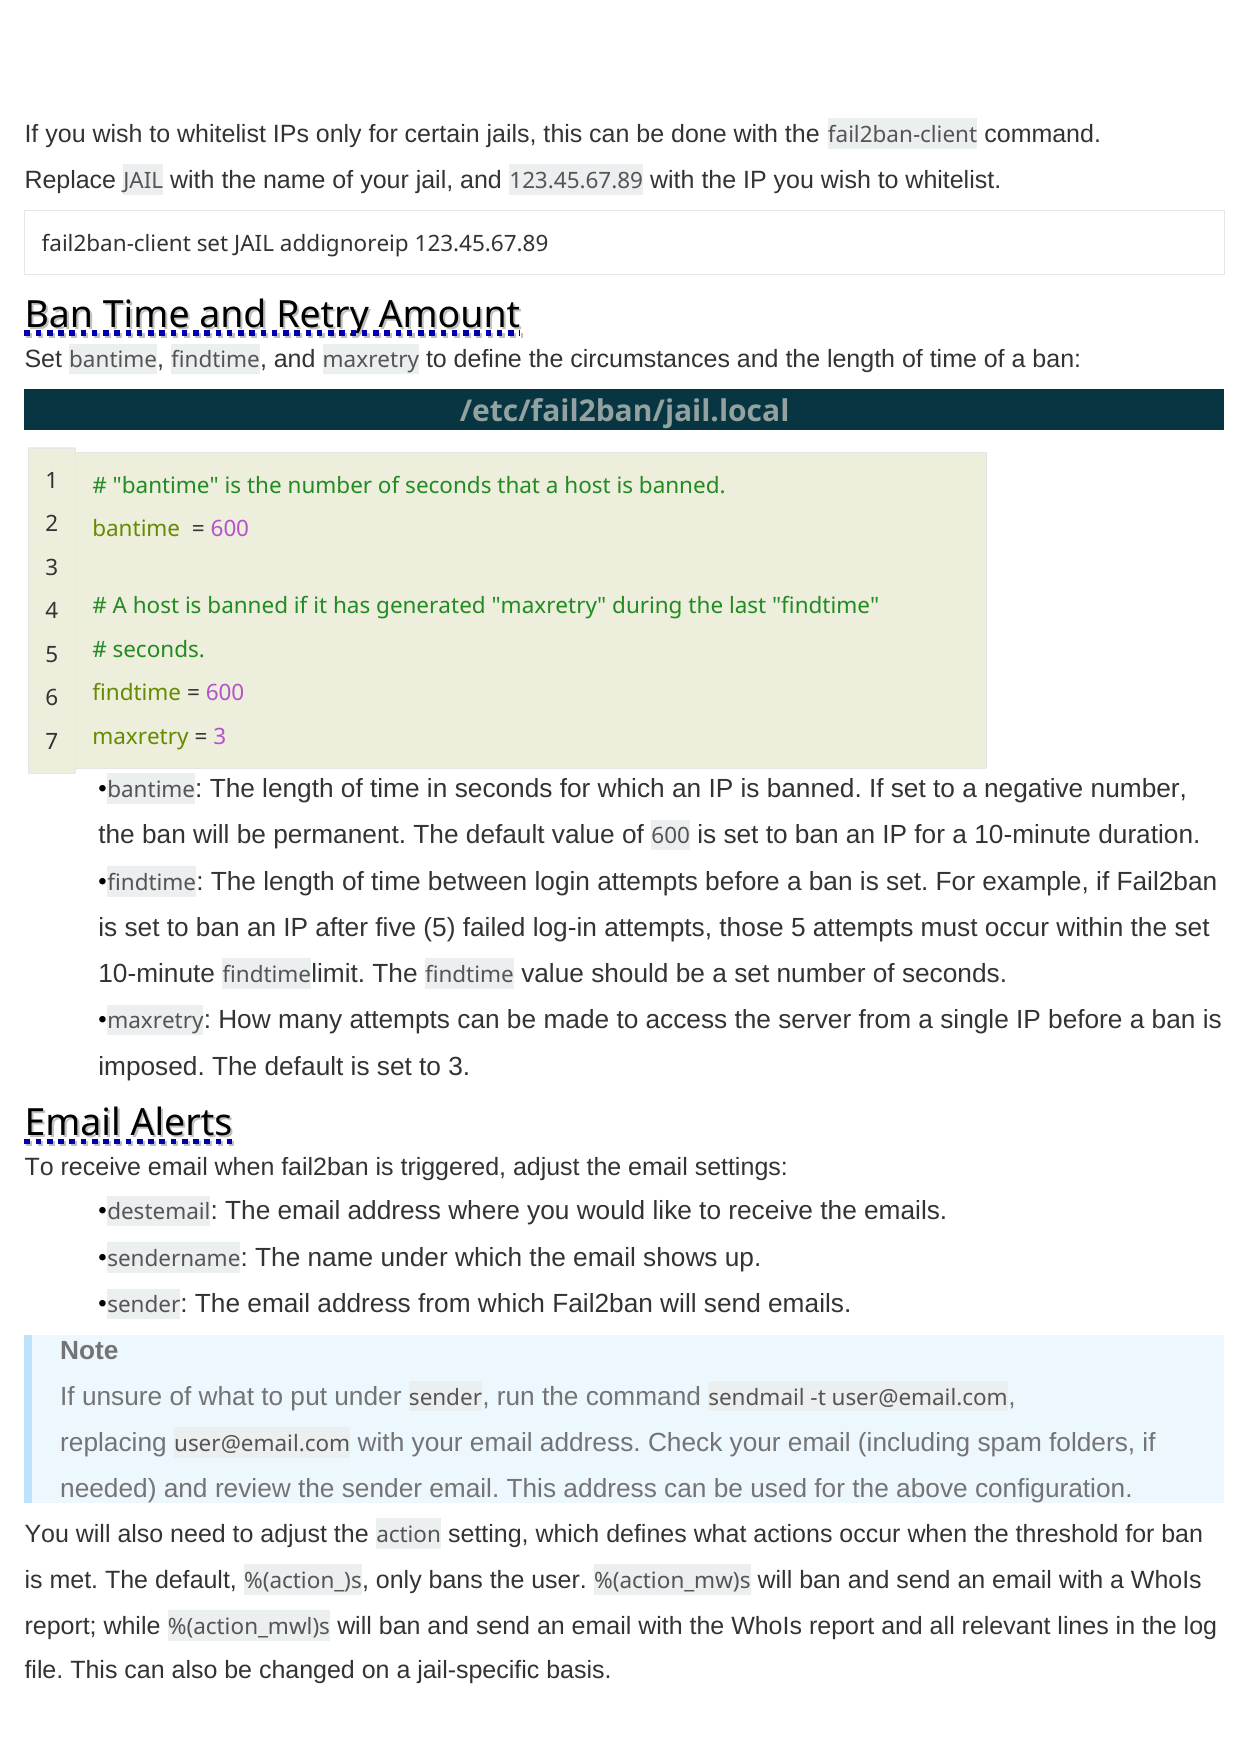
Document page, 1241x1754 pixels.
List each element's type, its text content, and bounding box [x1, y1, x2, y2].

text Set bantime, findtime, and maxretry to define the circumstances and the length of time of a ban: [24, 343, 1224, 374]
text To receive email when fail2ban is triggered, adjust the email settings: [24, 1152, 1224, 1181]
list findtime: The length of time between login attempts before a ban is set. For example, if Fail2ban is set to ban an IP after five (5) failed log-in attempts, those 5 attempts must occur within the set 10-minute findtimelimit. The findtime value should be a set number of seconds. [24, 866, 1224, 989]
list destemail: The email address where you would like to receive the emails. [24, 1195, 1224, 1226]
list sender: The email address from which Fail2ban will send emails. [24, 1288, 1224, 1319]
text fail2ban-client set JAIL addignoreip 123.45.67.89 [25, 211, 1224, 274]
list maxretry: How many attempts can be made to access the server from a single IP before a ban is imposed. The default is set to 3. [24, 1004, 1224, 1081]
subtitle /etc/fail2ban/jail.local [24, 389, 1224, 430]
text You will also need to adjust the action setting, which defines what actions occur when the threshold for ban is met. The default, %(action_)s, only bans the user. %(action_mw)s will ban and send an email with a WhoIs report; while %(action_mwl)s will ban and send an email with the WhoIs report and all relevant lines in the log file. This can also be changed on a jail-specific basis. [24, 1518, 1224, 1684]
subtitle Ban Time and Retry Amount [24, 287, 1224, 338]
text Note [32, 1335, 1224, 1365]
list bantime: The length of time in seconds for which an IP is banned. If set to a negative number, the ban will be permanent. The default value of 600 is set to ban an IP for a 10-minute duration. [24, 773, 1224, 850]
text If you wish to whitelist IPs only for certain jails, this can be done with the fail2ban-client command. Replace JAIL with the name of your jail, and 123.45.67.89 with the IP you wish to whitelist. [24, 118, 1224, 195]
list sendername: The name under which the email shows up. [24, 1242, 1224, 1273]
text If unsure of what to put under sender, run the command sendmail -t user@email.com, replacing user@email.com with your email address. Check your email (including spam folders, if needed) and review the sender email. This address can be used for the above configuration. [32, 1380, 1224, 1503]
subtitle Email Alerts [24, 1096, 1224, 1147]
